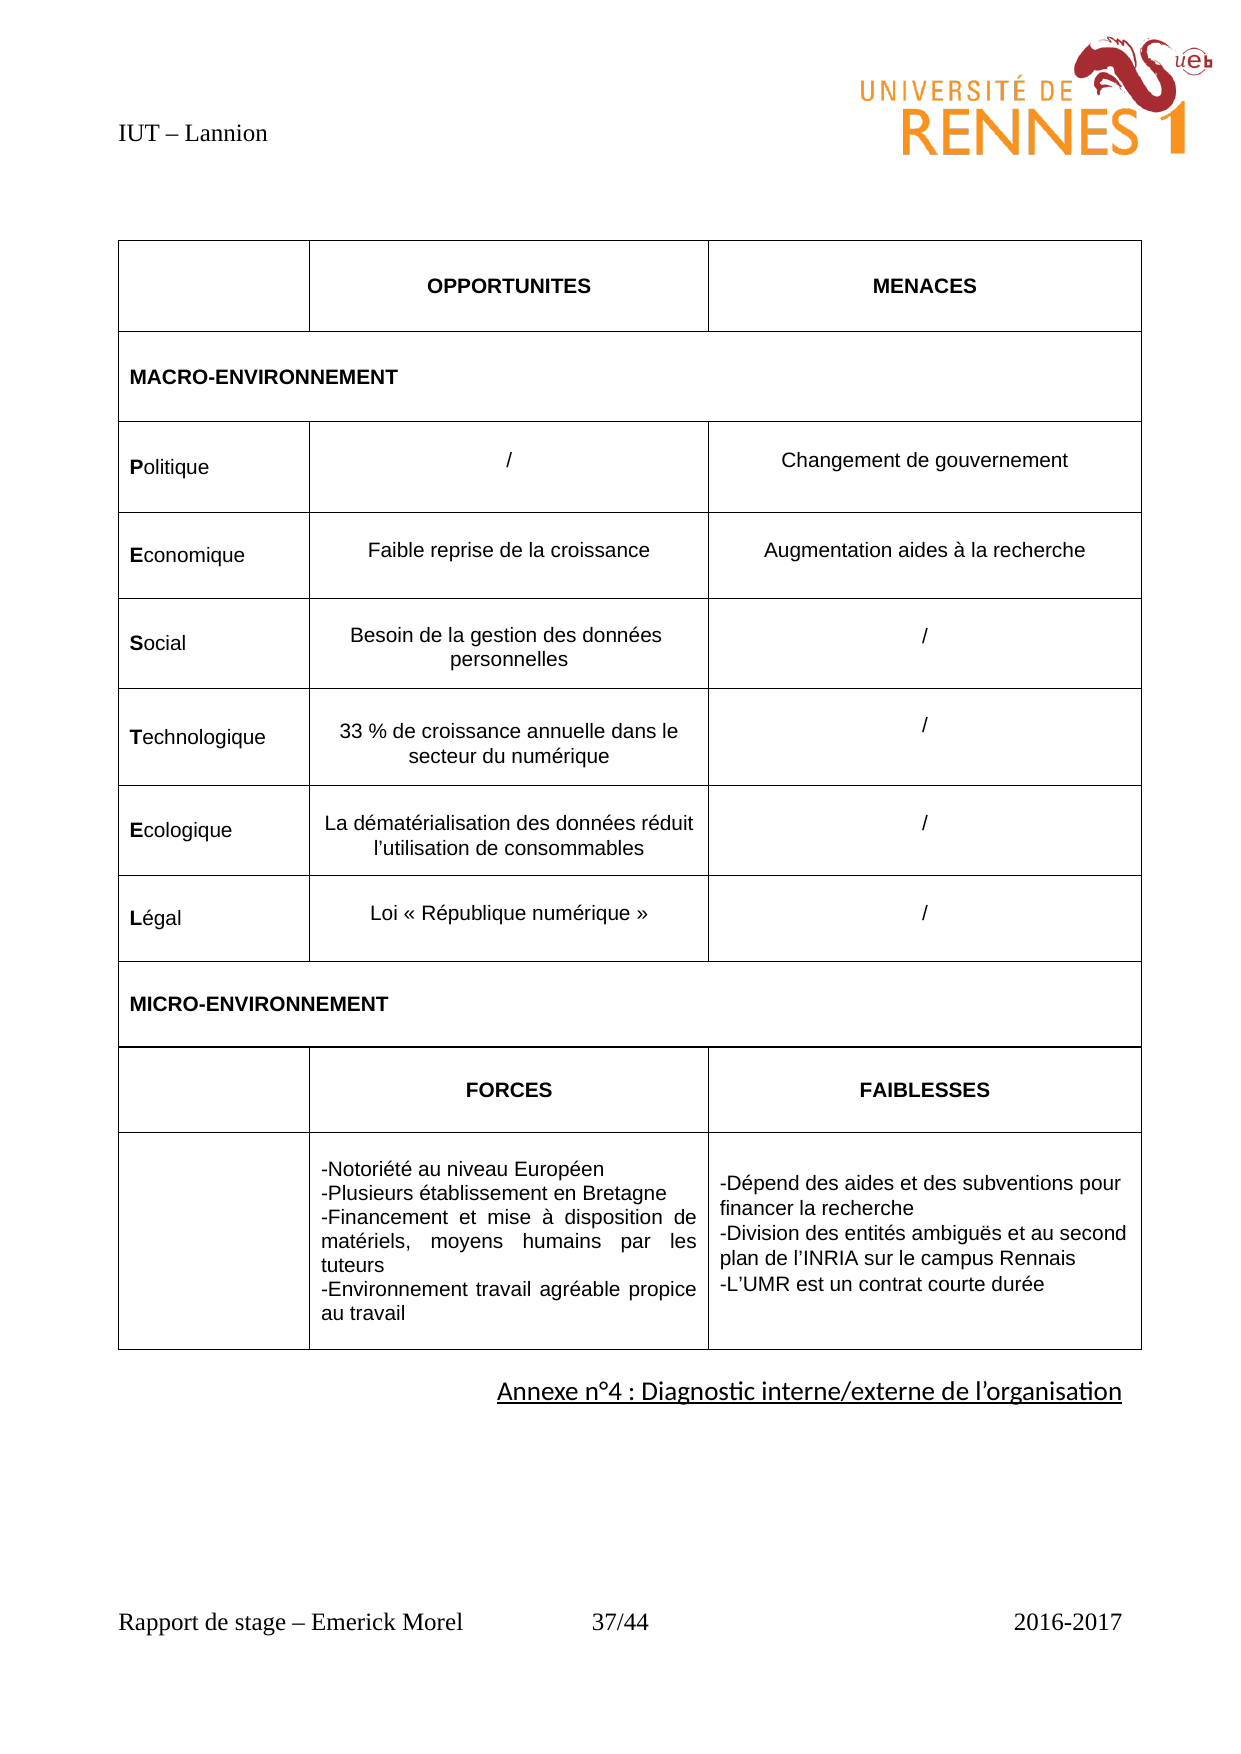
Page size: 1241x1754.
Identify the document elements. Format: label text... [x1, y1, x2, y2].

table_cell Politique [119, 422, 309, 512]
table_cell / [709, 786, 1141, 875]
table_cell La dématérialisation des données réduit l’utilisation de consommables [310, 786, 708, 875]
text Annexe n°4 : Diagnostic interne/externe de l’organisation [118, 1374, 1122, 1407]
table_cell / [709, 599, 1141, 688]
table_cell Faible reprise de la croissance [310, 513, 708, 597]
table_cell Ecologique [119, 786, 309, 875]
table_header MENACES [709, 241, 1141, 331]
table_cell / [709, 876, 1141, 961]
table_cell / [310, 422, 708, 512]
table_cell Besoin de la gestion des données personnelles [310, 599, 708, 688]
table_cell Changement de gouvernement [709, 422, 1141, 512]
table_cell Légal [119, 876, 309, 961]
table_cell [119, 1133, 309, 1349]
table_cell FAIBLESSES [709, 1048, 1141, 1132]
table_cell MACRO-ENVIRONNEMENT [119, 332, 1141, 421]
table_cell 33 % de croissance annuelle dans le secteur du numérique [310, 689, 708, 784]
picture [858, 34, 1214, 157]
table_cell Social [119, 599, 309, 688]
table_cell FORCES [310, 1048, 708, 1132]
table_cell Economique [119, 513, 309, 597]
table_cell MICRO-ENVIRONNEMENT [119, 962, 1141, 1046]
table_cell -Dépend des aides et des subventions pour financer la recherche -Division des entités ambiguës et au second plan de l’INRIA sur le campus Rennais -L’UMR est un contrat courte durée [709, 1133, 1141, 1349]
table_header [119, 241, 309, 331]
table_cell Technologique [119, 689, 309, 784]
table_cell / [709, 689, 1141, 784]
table_cell [119, 1048, 309, 1132]
table_header OPPORTUNITES [310, 241, 708, 331]
table_cell -Notoriété au niveau Européen -Plusieurs établissement en Bretagne -Financement et mise à disposition de matériels, moyens humains par les tuteurs -Environnement travail agréable propice au travail [310, 1133, 708, 1349]
table_cell Loi « République numérique » [310, 876, 708, 961]
table_cell Augmentation aides à la recherche [709, 513, 1141, 597]
